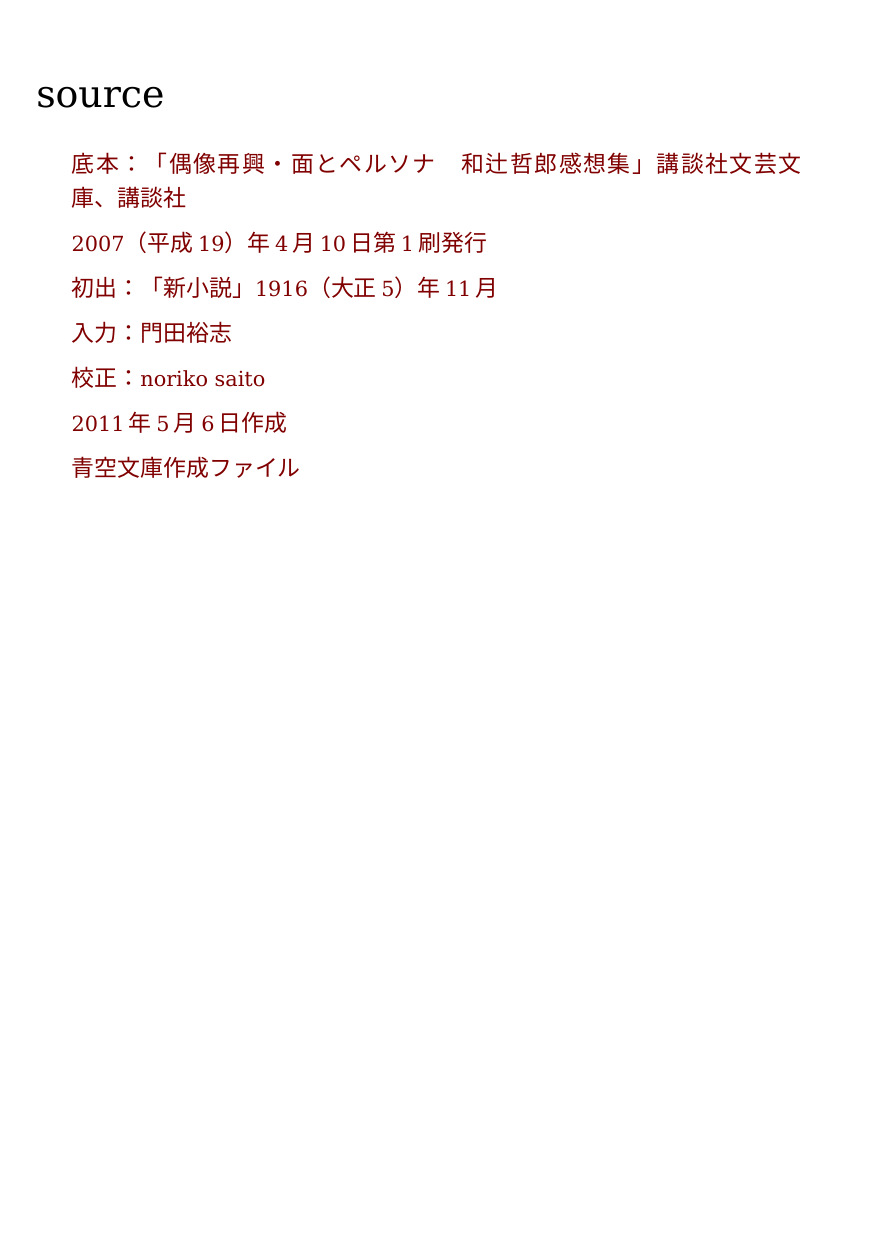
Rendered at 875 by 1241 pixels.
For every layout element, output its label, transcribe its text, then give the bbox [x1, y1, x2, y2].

text 2007（平成19）年4月10日第1刷発行 [71, 224, 803, 258]
text 校正：noriko saito [71, 360, 803, 393]
text 2011年5月6日作成 [71, 405, 803, 438]
subtitle source [36, 72, 838, 116]
text 初出：「新小説」1916（大正5）年11月 [71, 269, 803, 303]
text 底本：「偶像再興・面とペルソナ 和辻哲郎感想集」講談社文芸文庫、講談社 [71, 146, 803, 213]
text 入力：門田裕志 [71, 315, 803, 348]
text 青空文庫作成ファイル [71, 450, 803, 483]
